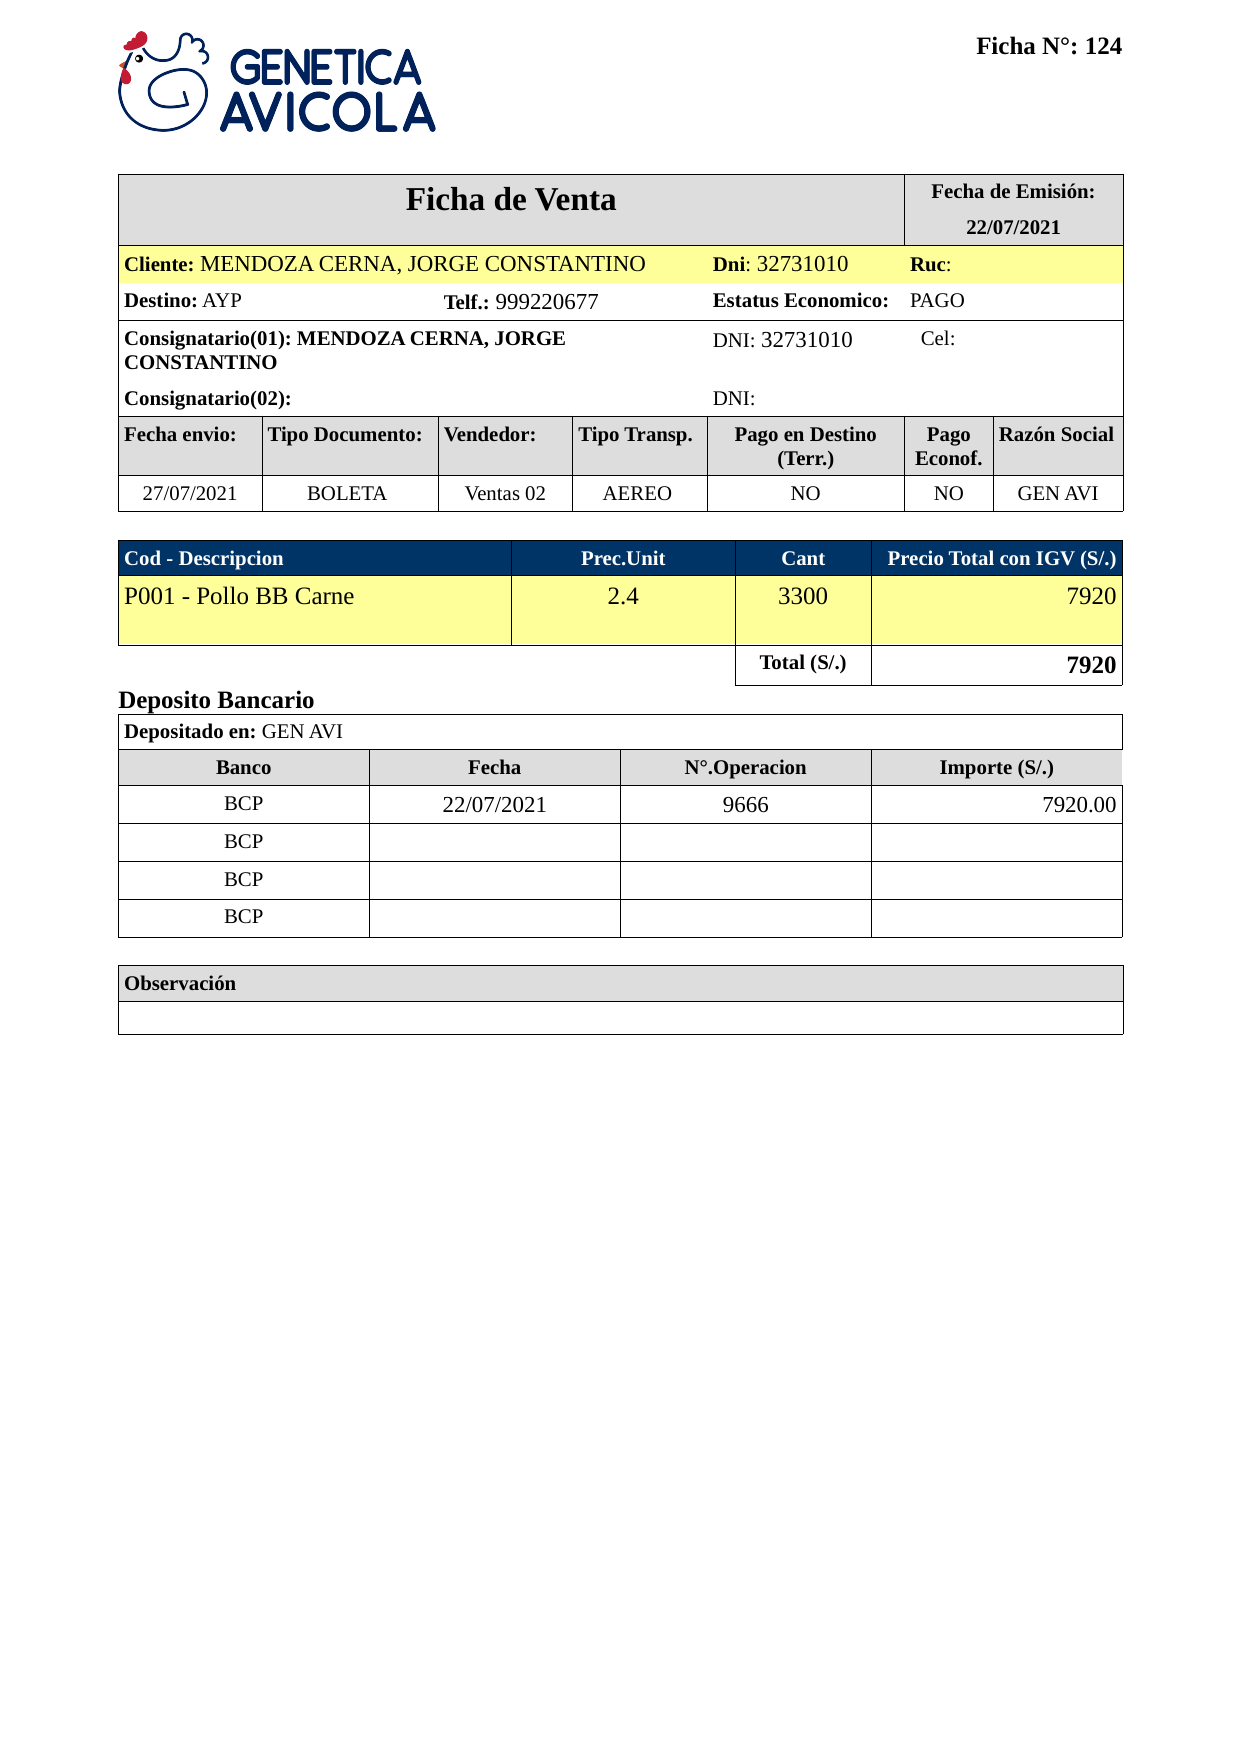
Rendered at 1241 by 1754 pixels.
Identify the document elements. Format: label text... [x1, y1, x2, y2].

table_cell BCP [119, 824, 369, 861]
table_cell [370, 862, 620, 899]
table_cell 27/07/2021 [119, 476, 262, 511]
table_cell Tipo Transp. [573, 417, 707, 475]
table_cell Pago en Destino (Terr.) [708, 417, 904, 475]
table_cell Banco [119, 750, 369, 785]
table_cell [621, 900, 871, 937]
table_cell 22/07/2021 [370, 786, 620, 823]
table_cell BCP [119, 900, 369, 937]
table_cell [621, 824, 871, 861]
table_cell [119, 1002, 1123, 1034]
table_cell Ventas 02 [439, 476, 572, 511]
table_header Observación [119, 966, 1123, 1001]
table_cell [118, 646, 511, 685]
table_cell NO [708, 476, 904, 511]
table_cell 9666 [621, 786, 871, 823]
table_cell Dni: 32731010 [707, 246, 904, 283]
table_cell [370, 824, 620, 861]
table_cell Pago Econof. [905, 417, 993, 475]
table_cell 7920.00 [872, 786, 1122, 823]
table_cell Total (S/.) [736, 646, 871, 685]
table_cell Estatus Economico: [707, 283, 904, 320]
table_cell Destino: AYP [119, 283, 438, 320]
table_cell Tipo Documento: [263, 417, 438, 475]
table_cell [621, 862, 871, 899]
table_cell 3300 [736, 576, 871, 644]
table_cell BCP [119, 786, 369, 823]
table_cell 2.4 [512, 576, 735, 644]
table_cell PAGO [904, 283, 1123, 320]
table_cell GEN AVI [994, 476, 1123, 511]
table_cell N°.Operacion [621, 750, 871, 785]
table_cell AEREO [573, 476, 707, 511]
table_cell [370, 900, 620, 937]
table_header Ficha de Venta [119, 175, 904, 245]
table_cell [872, 862, 1122, 899]
table_cell 22/07/2021 [905, 209, 1123, 245]
table_header Cod - Descripcion [119, 541, 511, 575]
table_cell DNI: 32731010 [707, 321, 915, 380]
table_cell [872, 824, 1122, 861]
table_header Prec.Unit [512, 541, 735, 575]
table_cell 7920 [872, 576, 1122, 644]
table_cell Cel: [915, 321, 1123, 380]
table_cell NO [905, 476, 993, 511]
table_cell Vendedor: [439, 417, 572, 475]
table_cell Telf.: 999220677 [438, 283, 707, 320]
table_cell 7920 [872, 646, 1122, 685]
table_cell BOLETA [263, 476, 438, 511]
table_cell Fecha envio: [119, 417, 262, 475]
table_cell Ruc: [904, 246, 1123, 283]
text Deposito Bancario [118, 685, 1122, 714]
table_cell P001 - Pollo BB Carne [119, 576, 511, 644]
table_cell [872, 900, 1122, 937]
table_cell BCP [119, 862, 369, 899]
table_cell Cliente: MENDOZA CERNA, JORGE CONSTANTINO [119, 246, 707, 283]
table_header Fecha de Emisión: [905, 175, 1123, 209]
table_cell Consignatario(01): MENDOZA CERNA, JORGE CONSTANTINO [119, 321, 707, 380]
table_cell [511, 646, 735, 685]
picture [118, 31, 436, 132]
table_cell Importe (S/.) [872, 750, 1122, 785]
table_cell Razón Social [994, 417, 1123, 475]
table_header Cant [736, 541, 871, 575]
table_cell Fecha [370, 750, 620, 785]
table_header Depositado en: GEN AVI [119, 715, 1122, 749]
table_cell Consignatario(02): [119, 380, 707, 416]
table_header Precio Total con IGV (S/.) [872, 541, 1122, 575]
table_cell DNI: [707, 380, 1123, 416]
